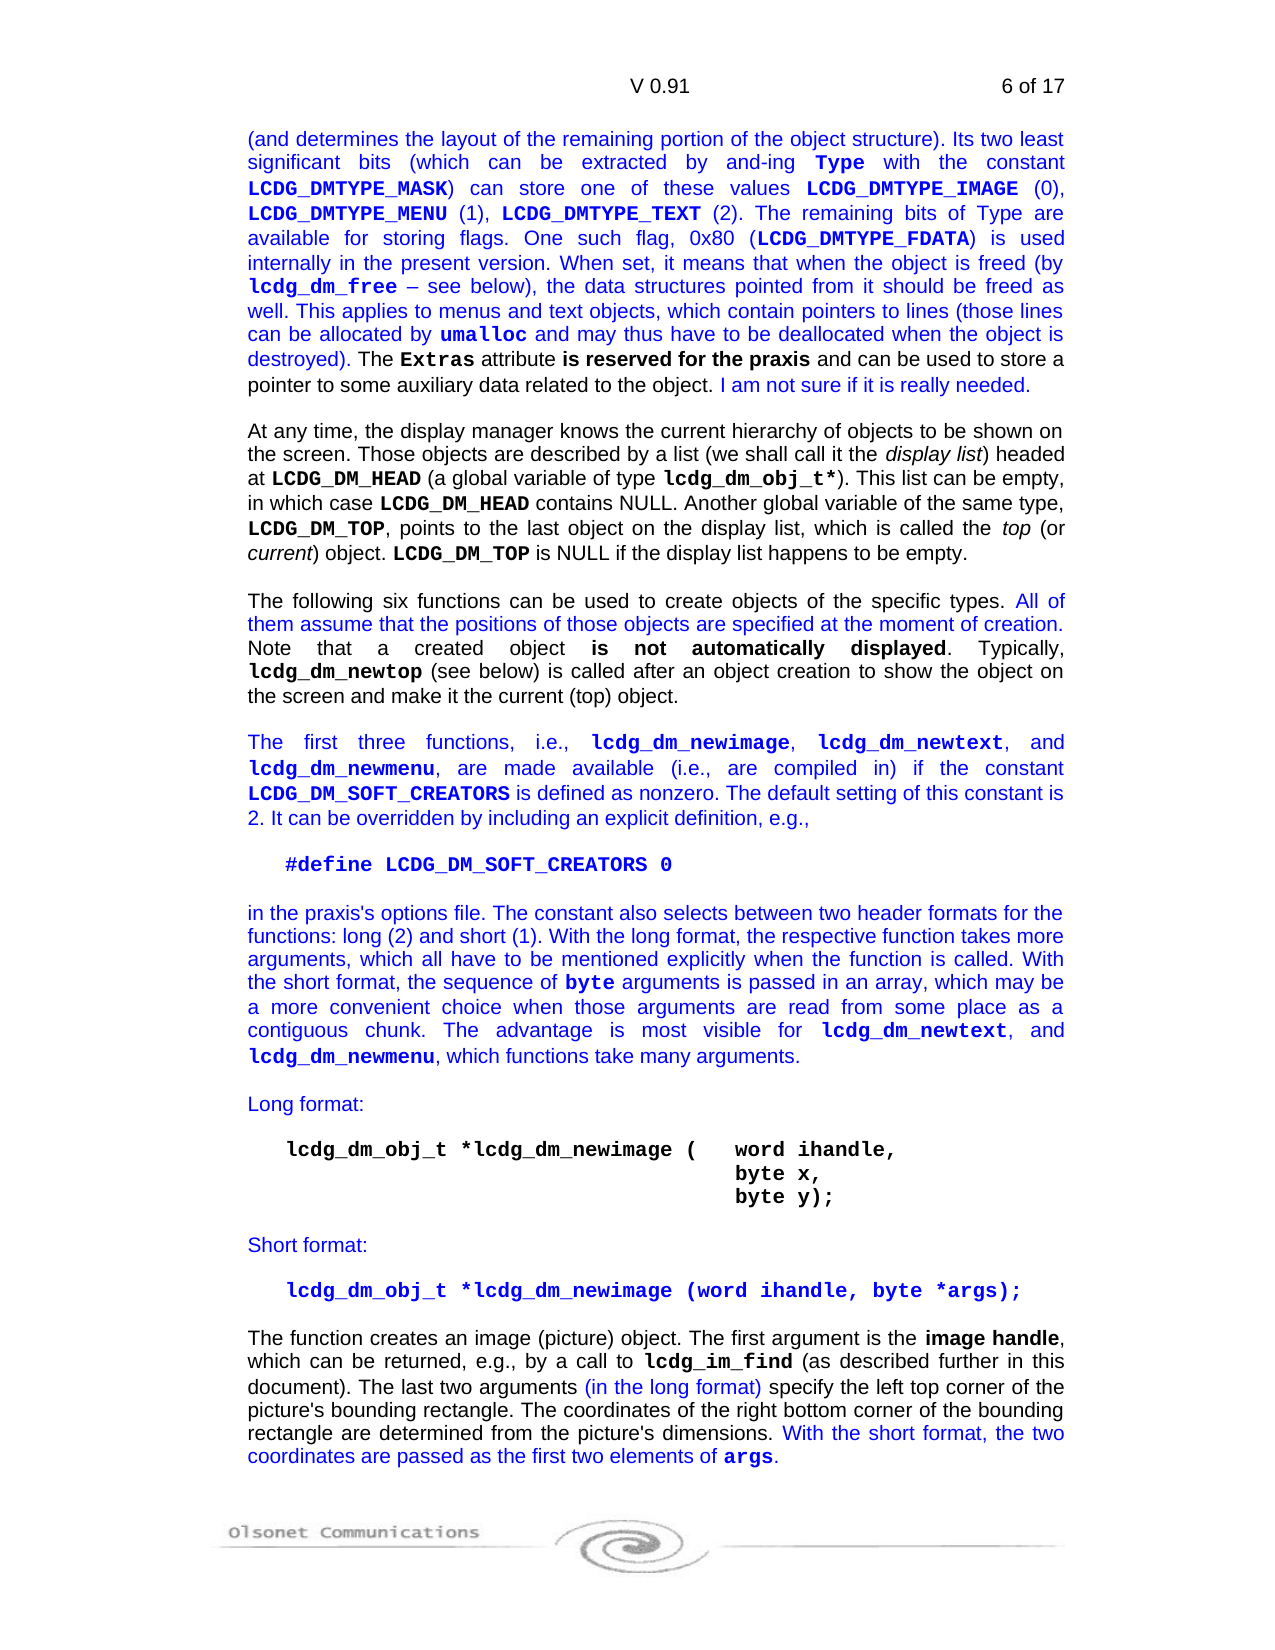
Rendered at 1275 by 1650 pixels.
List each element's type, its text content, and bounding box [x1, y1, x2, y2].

text The function creates an image (picture) object. The first argument is the image handle, which can be returned, e.g., by a call to lcdg_im_find (as described further in this document). The last two arguments (in the long format) specify the left top corner of the picture's bounding rectangle. The coordinates of the right bottom corner of the bounding rectangle are determined from the picture's dimensions. With the short format, the two coordinates are passed as the first two elements of args. [247, 1327, 1065, 1470]
list lcdg_dm_obj_t *lcdg_dm_newimage ( word ihandle, [247, 1139, 1065, 1163]
picture [210, 1504, 1065, 1596]
text The following six functions can be used to create objects of the specific types. All of them assume that the positions of those objects are specified at the moment of creation. Note that a created object is not automatically displayed. Typically, lcdg_dm_newtop (see below) is called after an object creation to show the object on the screen and make it the current (top) object. [247, 590, 1065, 708]
text #define LCDG_DM_SOFT_CREATORS 0 [210, 853, 1065, 878]
text (and determines the layout of the remaining portion of the object structure). Its two least significant bits (which can be extracted by and-ing Type with the constant LCDG_DMTYPE_MASK) can store one of these values LCDG_DMTYPE_IMAGE (0), LCDG_DMTYPE_MENU (1), LCDG_DMTYPE_TEXT (2). The remaining bits of Type are available for storing flags. One such flag, 0x80 (LCDG_DMTYPE_FDATA) is used internally in the present version. When set, it means that when the object is freed (by lcdg_dm_free – see below), the data structures pointed from it should be freed as well. This applies to menus and text objects, which contain pointers to lines (those lines can be allocated by umalloc and may thus have to be deallocated when the object is destroyed). The Extras attribute is reserved for the praxis and can be used to store a pointer to some auxiliary data related to the object. I am not sure if it is really needed. [247, 128, 1065, 396]
list byte x, [697, 1163, 1065, 1186]
list byte y); [697, 1186, 1065, 1210]
text Long format: [247, 1092, 1065, 1116]
list lcdg_dm_obj_t *lcdg_dm_newimage (word ihandle, byte *args); [247, 1280, 1065, 1304]
text The first three functions, i.e., lcdg_dm_newimage, lcdg_dm_newtext, and lcdg_dm_newmenu, are made available (i.e., are compiled in) if the constant LCDG_DM_SOFT_CREATORS is defined as nonzero. The default setting of this constant is 2. It can be overridden by including an explicit definition, e.g., [247, 731, 1065, 829]
text in the praxis's options file. The constant also selects between two header formats for the functions: long (2) and short (1). With the long format, the respective function takes more arguments, which all have to be mentioned explicitly when the function is called. With the short format, the sequence of byte arguments is passed in an array, which may be a more convenient choice when those arguments are read from some place as a contiguous chunk. The advantage is most visible for lcdg_dm_newtext, and lcdg_dm_newmenu, which functions take many arguments. [247, 901, 1065, 1069]
text Short format: [247, 1233, 1065, 1257]
text At any time, the display manager knows the current hierarchy of objects to be shown on the screen. Those objects are described by a list (we shall call it the display list) headed at LCDG_DM_HEAD (a global variable of type lcdg_dm_obj_t*). This list can be empty, in which case LCDG_DM_HEAD contains NULL. Another global variable of the same type, LCDG_DM_TOP, points to the last object on the display list, which is called the top (or current) object. LCDG_DM_TOP is NULL if the display list happens to be empty. [247, 419, 1065, 566]
